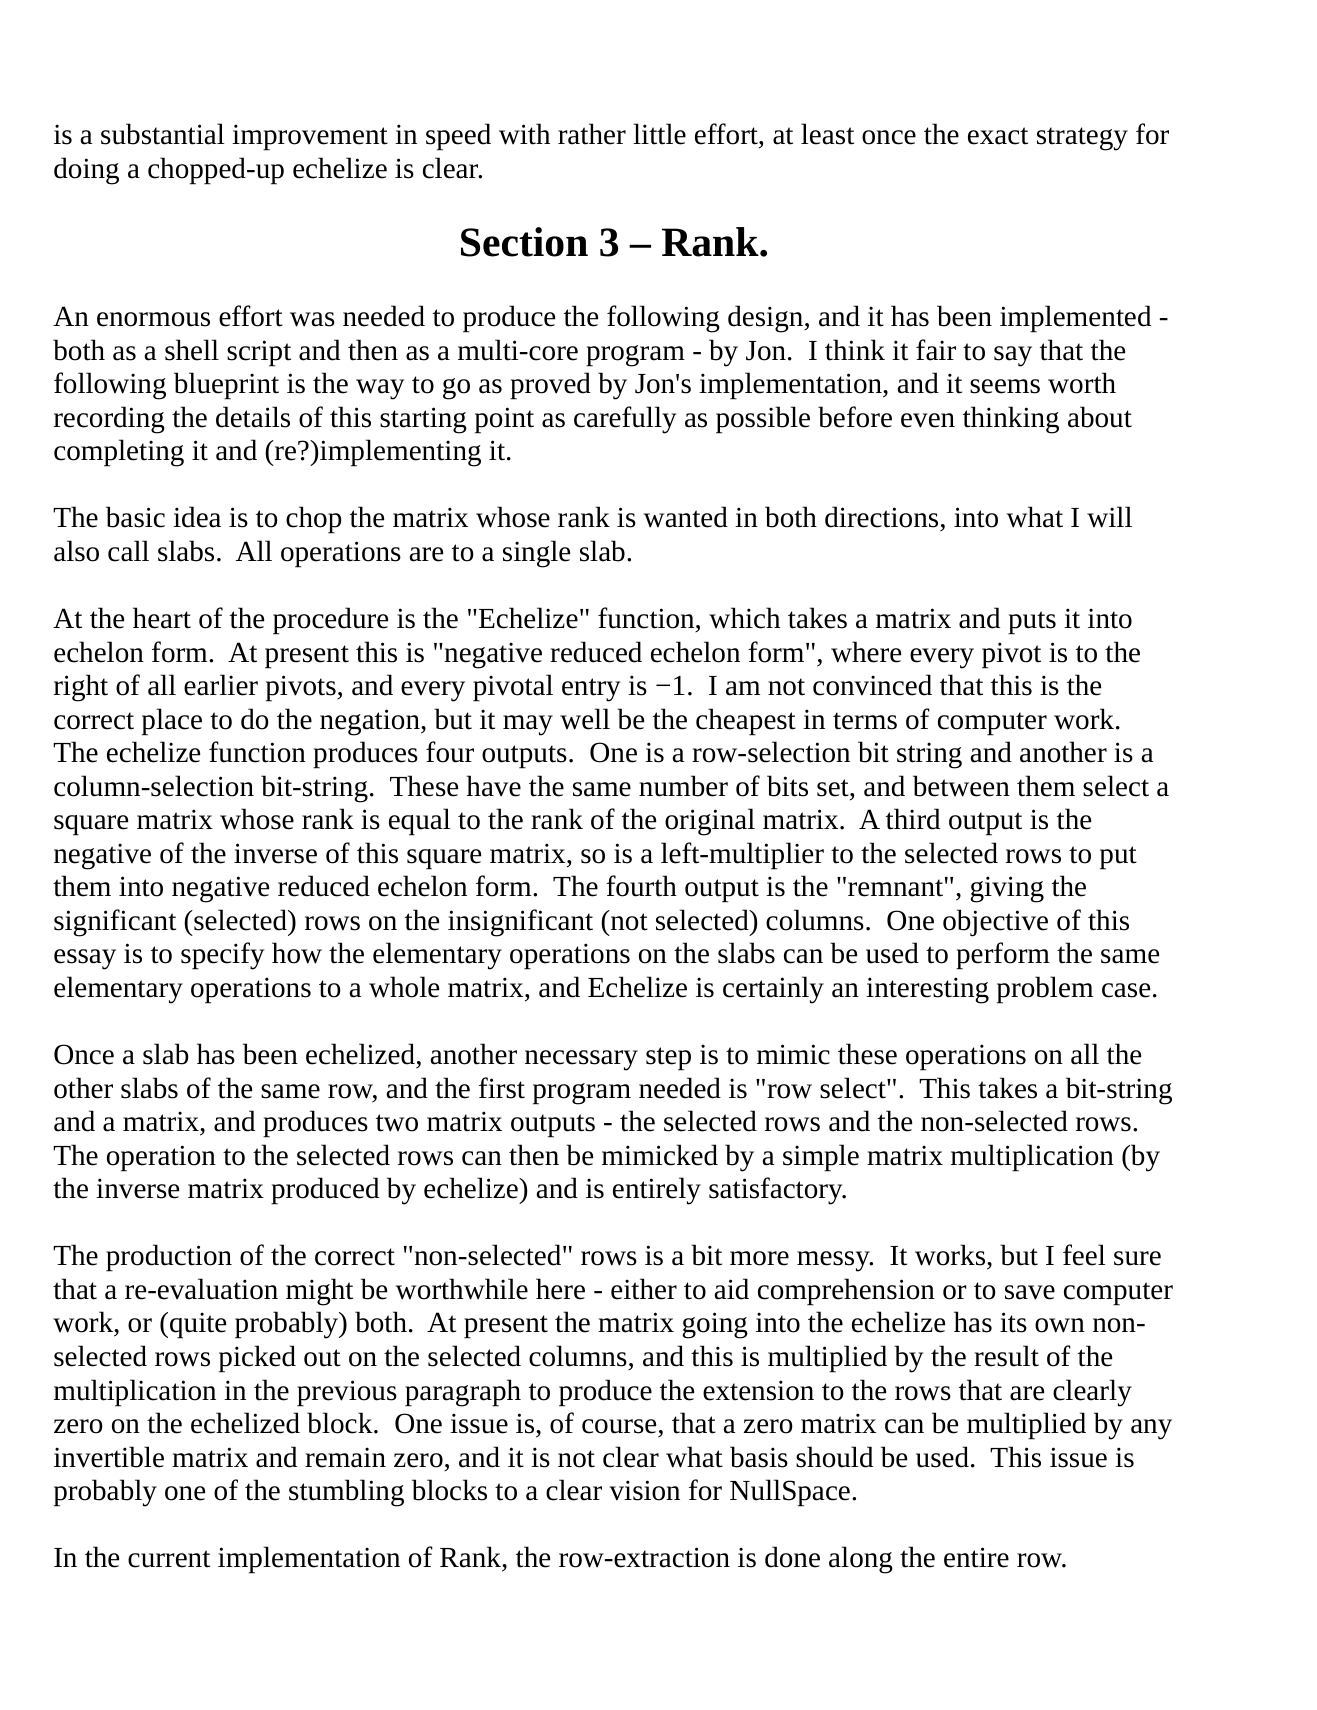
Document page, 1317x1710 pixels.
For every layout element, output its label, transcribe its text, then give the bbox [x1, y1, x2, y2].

text An enormous effort was needed to produce the following design, and it has been implemented - both as a shell script and then as a multi-core program - by Jon. I think it fair to say that the following blueprint is the way to go as proved by Jon's implementation, and it seems worth recording the details of this starting point as carefully as possible before even thinking about completing it and (re?)implementing it. [53, 299, 1174, 467]
text At the heart of the procedure is the "Echelize" function, which takes a matrix and puts it into echelon form. At present this is "negative reduced echelon form", where every pivot is to the right of all earlier pivots, and every pivotal entry is −1. I am not convinced that this is the correct place to do the negation, but it may well be the cheapest in terms of computer work. [53, 601, 1174, 735]
text Once a slab has been echelized, another necessary step is to mimic these operations on all the other slabs of the same row, and the first program needed is "row select". This takes a bit-string and a matrix, and produces two matrix outputs - the selected rows and the non-selected rows. The operation to the selected rows can then be mimicked by a simple matrix multiplication (by the inverse matrix produced by echelize) and is entirely satisfactory. [53, 1037, 1174, 1205]
text Section 3 – Rank. [53, 218, 1174, 266]
text The echelize function produces four outputs. One is a row-selection bit string and another is a column-selection bit-string. These have the same number of bits set, and between them select a square matrix whose rank is equal to the rank of the original matrix. A third output is the negative of the inverse of this square matrix, so is a left-multiplier to the selected rows to put them into negative reduced echelon form. The fourth output is the "remnant", giving the significant (selected) rows on the insignificant (not selected) columns. One objective of this essay is to specify how the elementary operations on the slabs can be used to perform the same elementary operations to a whole matrix, and Echelize is certainly an interesting problem case. [53, 735, 1174, 1004]
text is a substantial improvement in speed with rather little effort, at least once the exact strategy for doing a chopped-up echelize is clear. [53, 117, 1174, 184]
text In the current implementation of Rank, the row-extraction is done along the entire row. [53, 1540, 1174, 1574]
text The production of the correct "non-selected" rows is a bit more messy. It works, but I feel sure that a re-evaluation might be worthwhile here - either to aid comprehension or to save computer work, or (quite probably) both. At present the matrix going into the echelize has its own non-selected rows picked out on the selected columns, and this is multiplied by the result of the multiplication in the previous paragraph to produce the extension to the rows that are clearly zero on the echelized block. One issue is, of course, that a zero matrix can be multiplied by any invertible matrix and remain zero, and it is not clear what basis should be used. This issue is probably one of the stumbling blocks to a clear vision for NullSpace. [53, 1238, 1174, 1507]
text The basic idea is to chop the matrix whose rank is wanted in both directions, into what I will also call slabs. All operations are to a single slab. [53, 501, 1174, 568]
